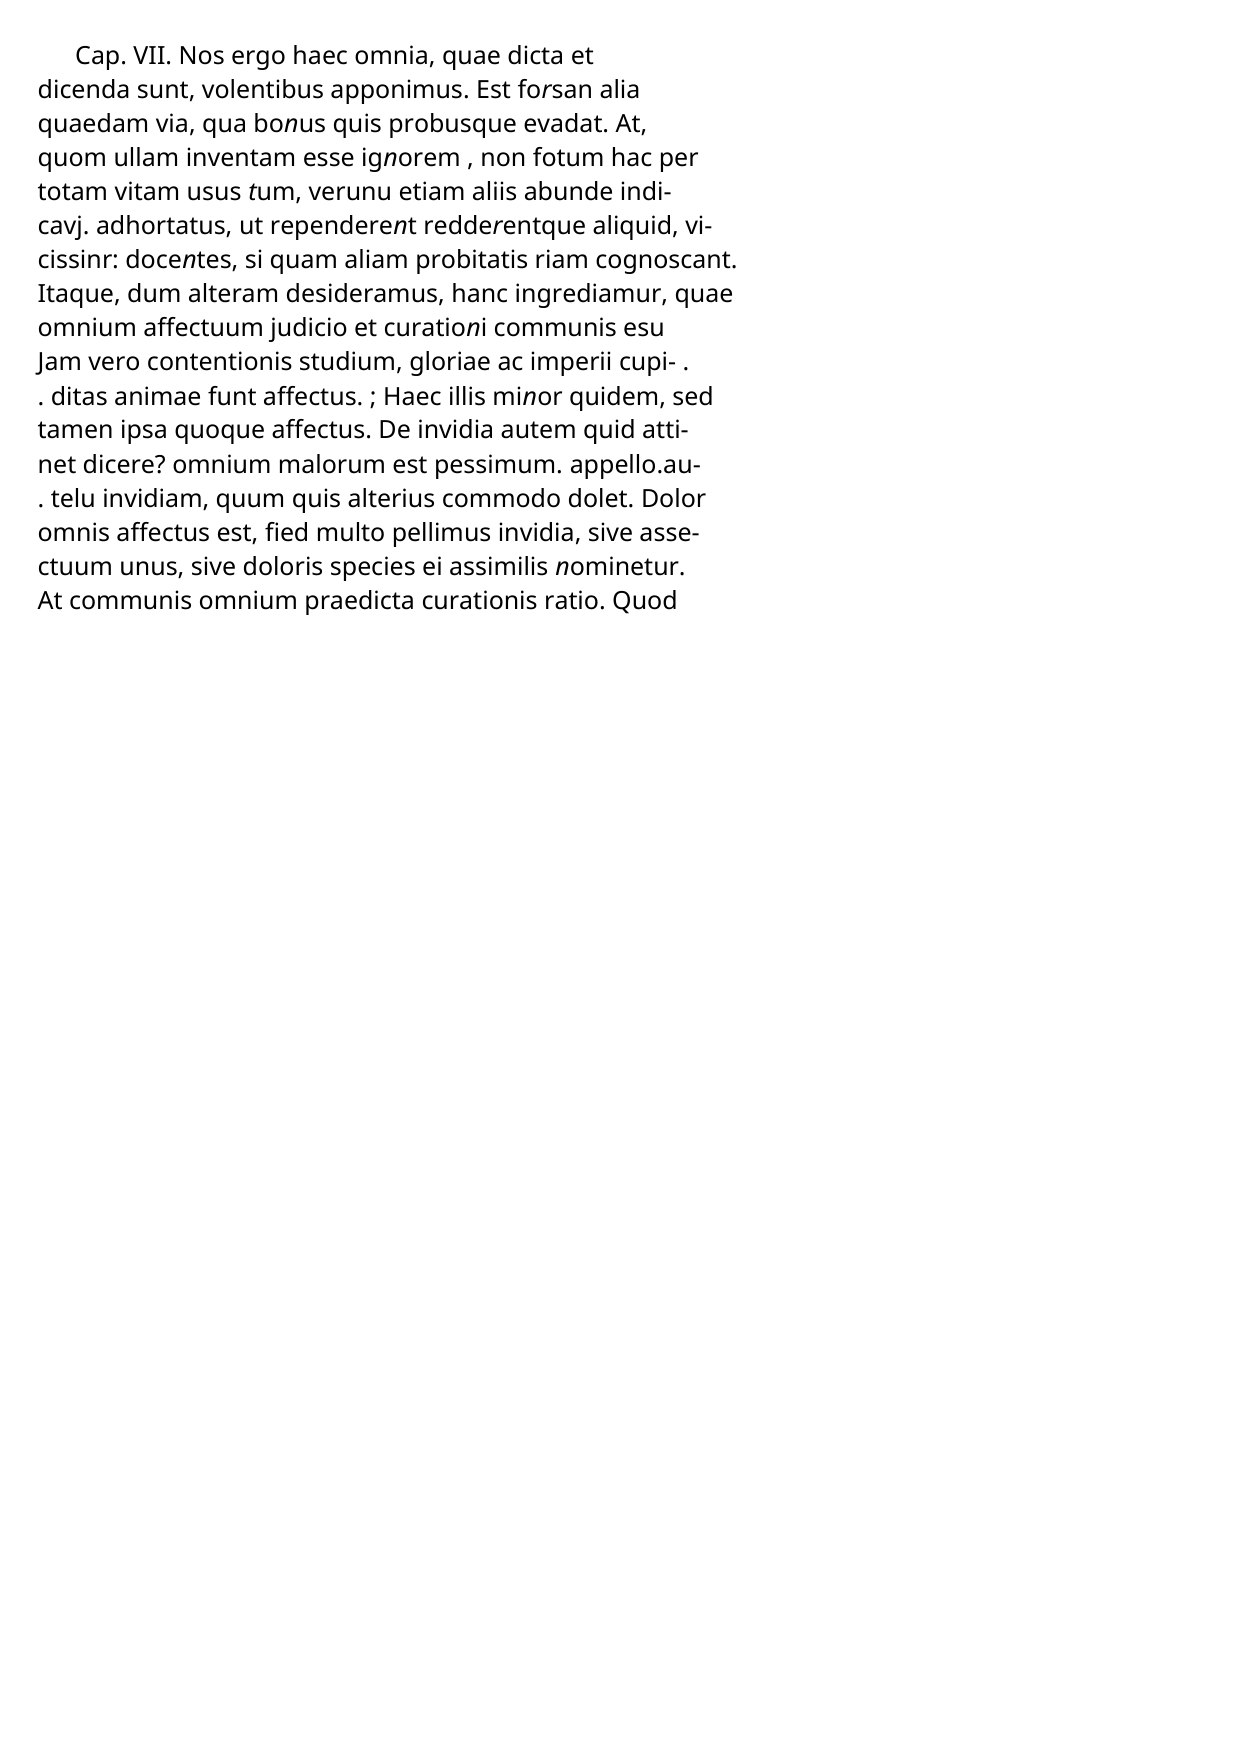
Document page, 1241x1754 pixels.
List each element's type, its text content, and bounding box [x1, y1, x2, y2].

text Cap. VII. Nos ergo haec omnia, quae dicta et dicenda sunt, volentibus apponimus. Est forsan alia quaedam via, qua bonus quis probusque evadat. At, quom ullam inventam esse ignorem , non fotum hac per totam vitam usus tum, verunu etiam aliis abunde indi- cavj. adhortatus, ut rependerent redderentque aliquid, vi- cissinr: docentes, si quam aliam probitatis riam cognoscant. Itaque, dum alteram desideramus, hanc ingrediamur, quae omnium affectuum judicio et curationi communis esu Jam vero contentionis studium, gloriae ac imperii cupi- . . ditas animae funt affectus. ; Haec illis minor quidem, sed tamen ipsa quoque affectus. De invidia autem quid atti- net dicere? omnium malorum est pessimum. appello.au- . telu invidiam, quum quis alterius commodo dolet. Dolor omnis affectus est, fied multo pellimus invidia, sive asse- ctuum unus, sive doloris species ei assimilis nominetur. At communis omnium praedicta curationis ratio. Quod [37, 37, 1203, 617]
